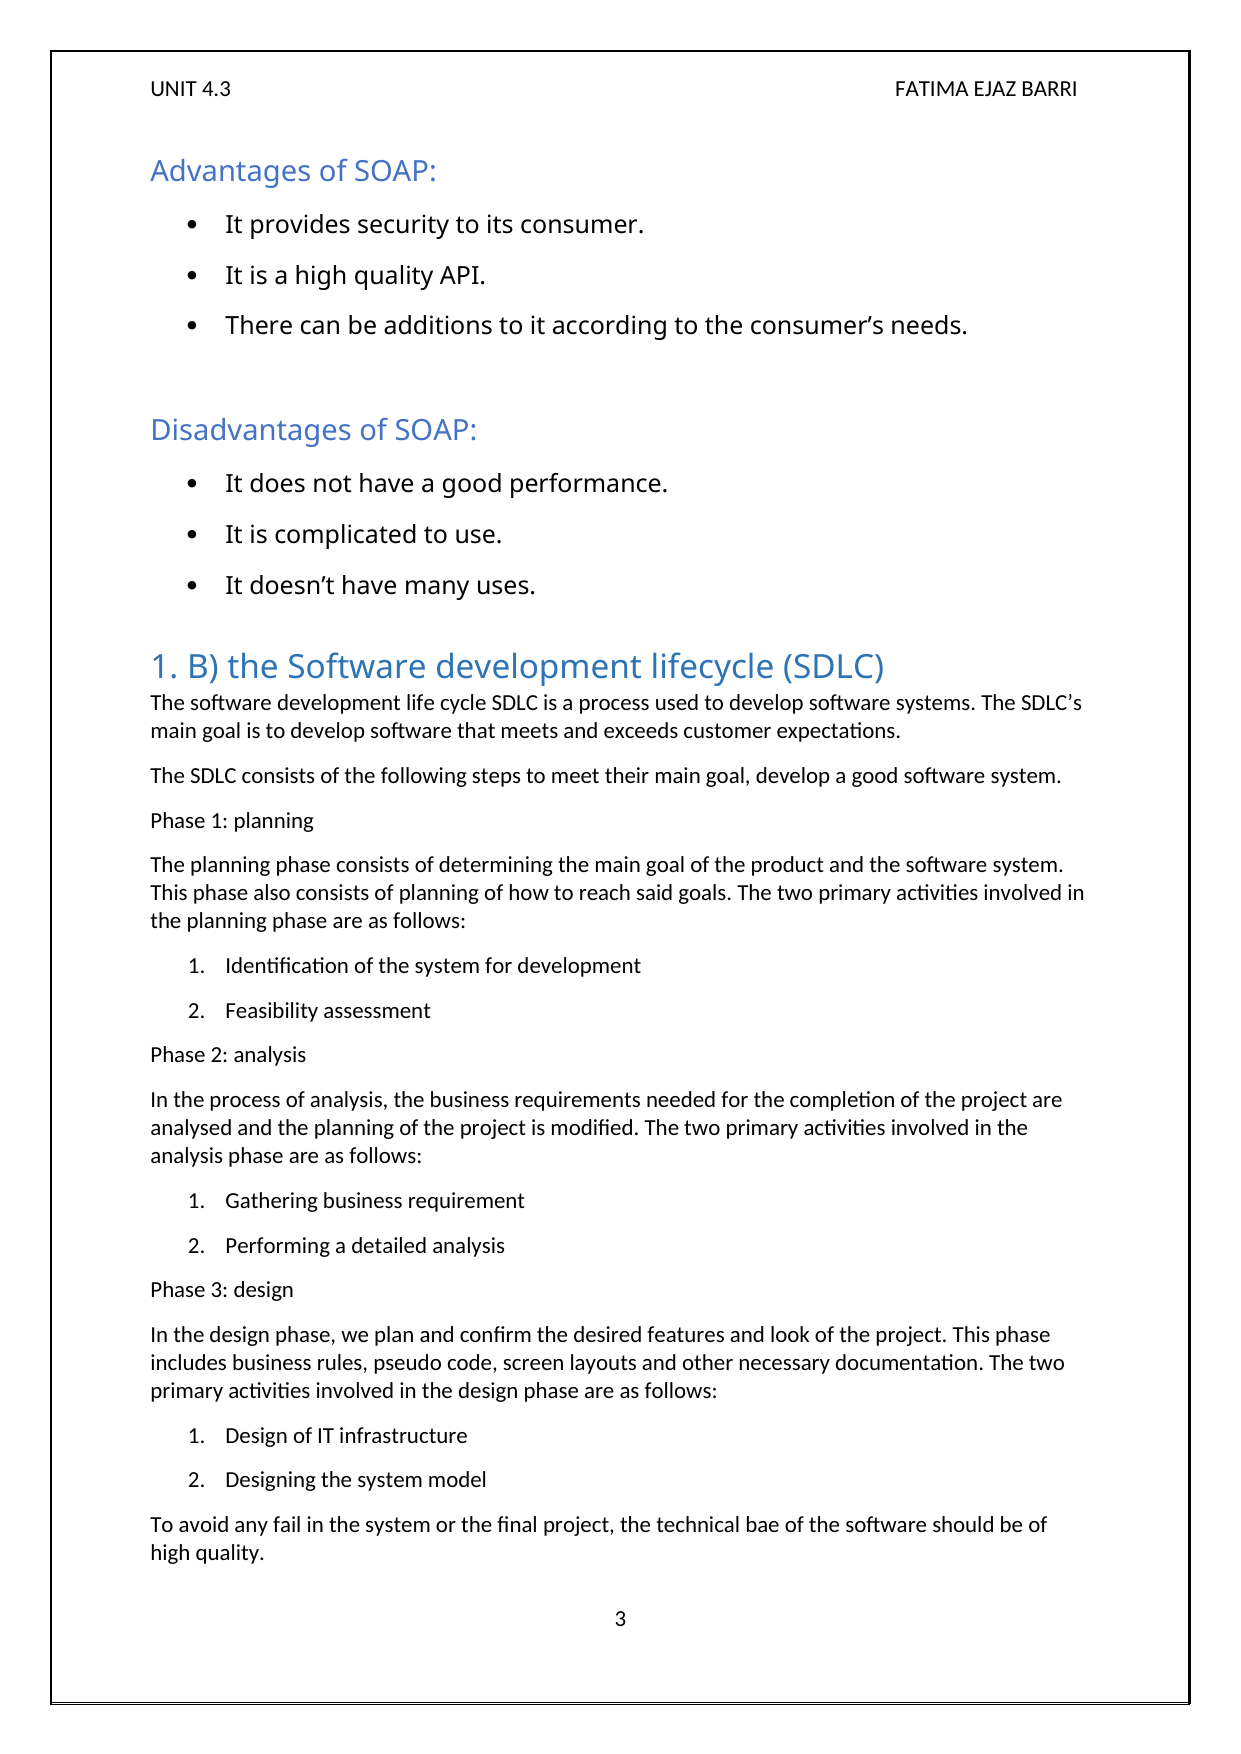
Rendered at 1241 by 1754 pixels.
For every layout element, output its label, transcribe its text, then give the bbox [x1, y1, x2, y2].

list It doesn’t have many uses. [188, 567, 1090, 601]
text The software development life cycle SDLC is a process used to develop software systems. The SDLC’s main goal is to develop software that meets and exceeds customer expectations. [150, 688, 1090, 744]
list Designing the system model [188, 1466, 1090, 1493]
list Identification of the system for development [188, 951, 1090, 979]
list Performing a detailed analysis [188, 1231, 1090, 1259]
list It is a high quality API. [188, 257, 1090, 291]
text Disadvantages of SOAP: [150, 409, 1090, 449]
list It provides security to its consumer. [188, 207, 1090, 241]
list Feasibility assessment [188, 996, 1090, 1024]
list There can be additions to it according to the consumer’s needs. [188, 308, 1090, 342]
text The SDLC consists of the following steps to meet their main goal, develop a good software system. [150, 761, 1090, 789]
text The planning phase consists of determining the main goal of the product and the software system. This phase also consists of planning of how to reach said goals. The two primary activities involved in the planning phase are as follows: [150, 851, 1090, 934]
list It does not have a good performance. [188, 466, 1090, 500]
text Phase 2: analysis [150, 1041, 1090, 1069]
text In the design phase, we plan and confirm the desired features and look of the project. This phase includes business rules, pseudo code, screen layouts and other necessary documentation. The two primary activities involved in the design phase are as follows: [150, 1320, 1090, 1404]
list Gathering business requirement [188, 1186, 1090, 1214]
text Advantages of SOAP: [150, 150, 1090, 190]
text Phase 1: planning [150, 806, 1090, 834]
text In the process of analysis, the business requirements needed for the completion of the project are analysed and the planning of the project is modified. The two primary activities involved in the analysis phase are as follows: [150, 1085, 1090, 1169]
subtitle 1. B) the Software development lifecycle (SDLC) [150, 643, 1090, 688]
list Design of IT infrastructure [188, 1421, 1090, 1449]
text Phase 3: design [150, 1275, 1090, 1303]
text To avoid any fail in the system or the final project, the technical bae of the software should be of high quality. [150, 1510, 1090, 1566]
list It is complicated to use. [188, 517, 1090, 551]
